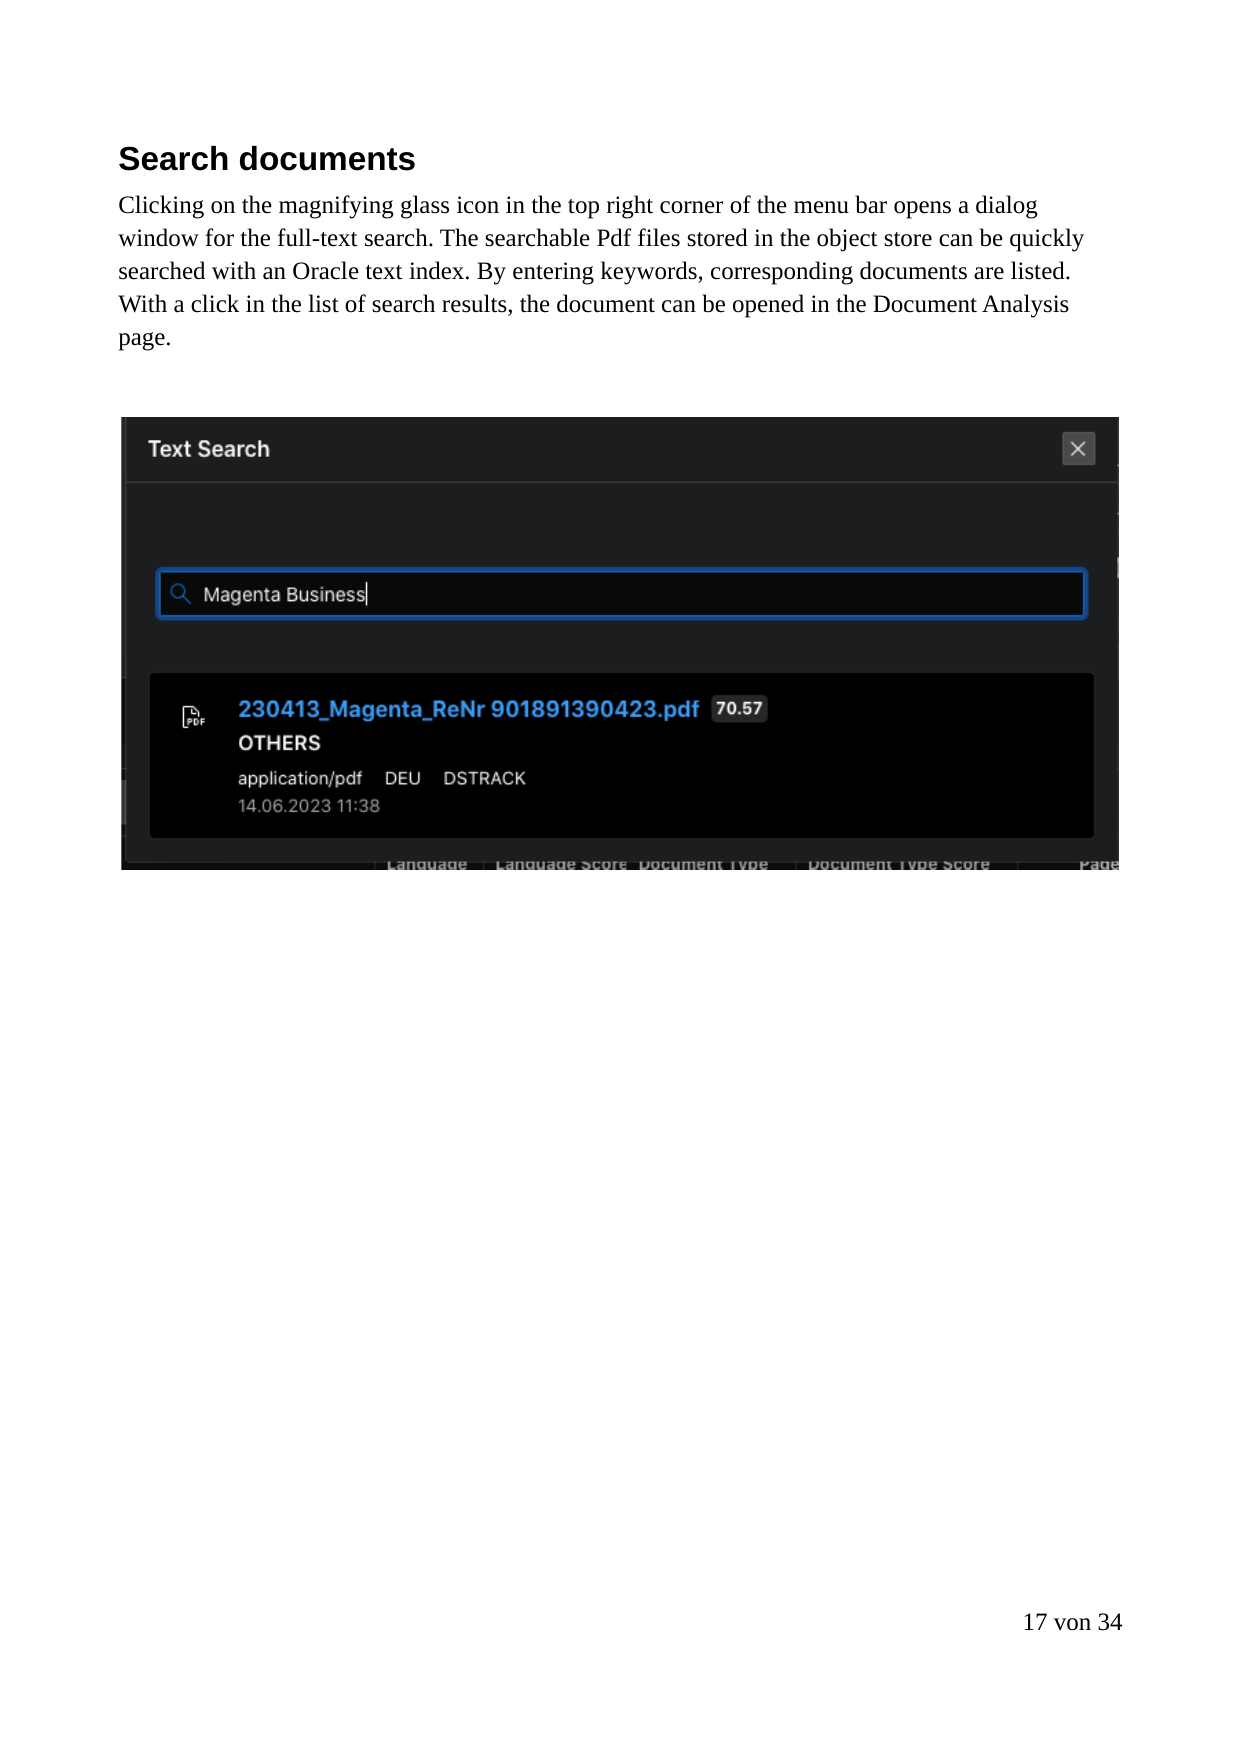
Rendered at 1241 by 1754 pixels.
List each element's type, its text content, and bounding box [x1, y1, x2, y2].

text Clicking on the magnifying glass icon in the top right corner of the menu bar opens a dialog window for the full-text search. The searchable Pdf files stored in the object store can be quickly searched with an Oracle text index. By entering keywords, corresponding documents are listed. With a click in the list of search results, the document can be opened in the Document Analysis page. [118, 190, 1122, 351]
picture [121, 417, 1119, 870]
subtitle Search documents [118, 139, 1122, 177]
